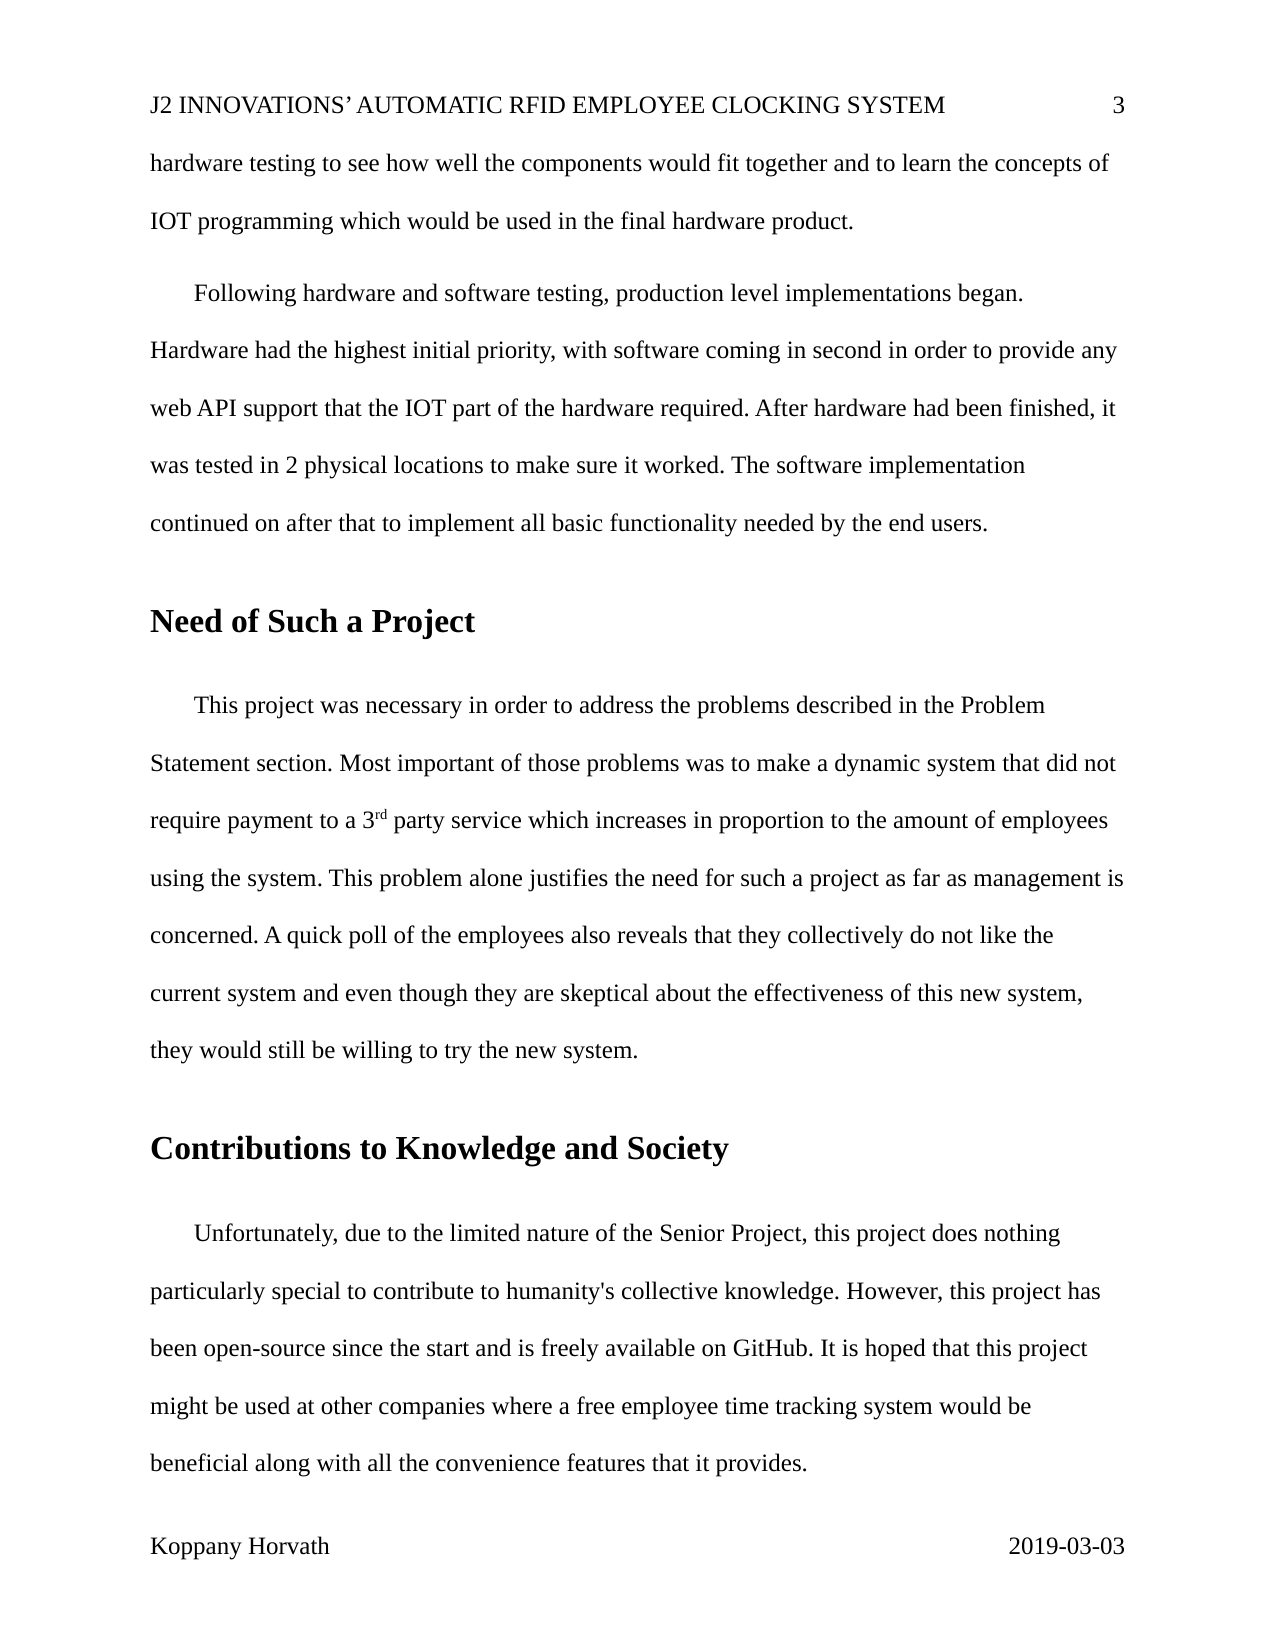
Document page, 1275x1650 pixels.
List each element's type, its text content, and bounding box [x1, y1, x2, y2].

text hardware testing to see how well the components would fit together and to learn the concepts of IOT programming which would be used in the final hardware product. [150, 148, 1125, 234]
text This project was necessary in order to address the problems described in the Problem Statement section. Most important of those problems was to make a dynamic system that did not require payment to a 3rd party service which increases in proportion to the amount of employees using the system. This problem alone justifies the need for such a project as far as management is concerned. A quick poll of the employees also reveals that they collectively do not like the current system and even though they are skeptical about the effectiveness of this new system, they would still be willing to try the new system. [150, 691, 1125, 1064]
subtitle Contributions to Knowledge and Society [150, 1128, 1125, 1167]
subtitle Need of Such a Project [150, 601, 1125, 639]
text Following hardware and software testing, production level implementations began. Hardware had the highest initial priority, with software coming in second in order to provide any web API support that the IOT part of the hardware required. After hardware had been finished, it was tested in 2 physical locations to make sure it worked. The software implementation continued on after that to implement all basic functionality needed by the end users. [150, 278, 1125, 537]
text Unfortunately, due to the limited nature of the Senior Project, this project does nothing particularly special to contribute to humanity's collective knowledge. However, this project has been open-source since the start and is freely available on GitHub. It is hoped that this project might be used at other companies where a free employee time tracking system would be beneficial along with all the convenience features that it provides. [150, 1218, 1125, 1477]
